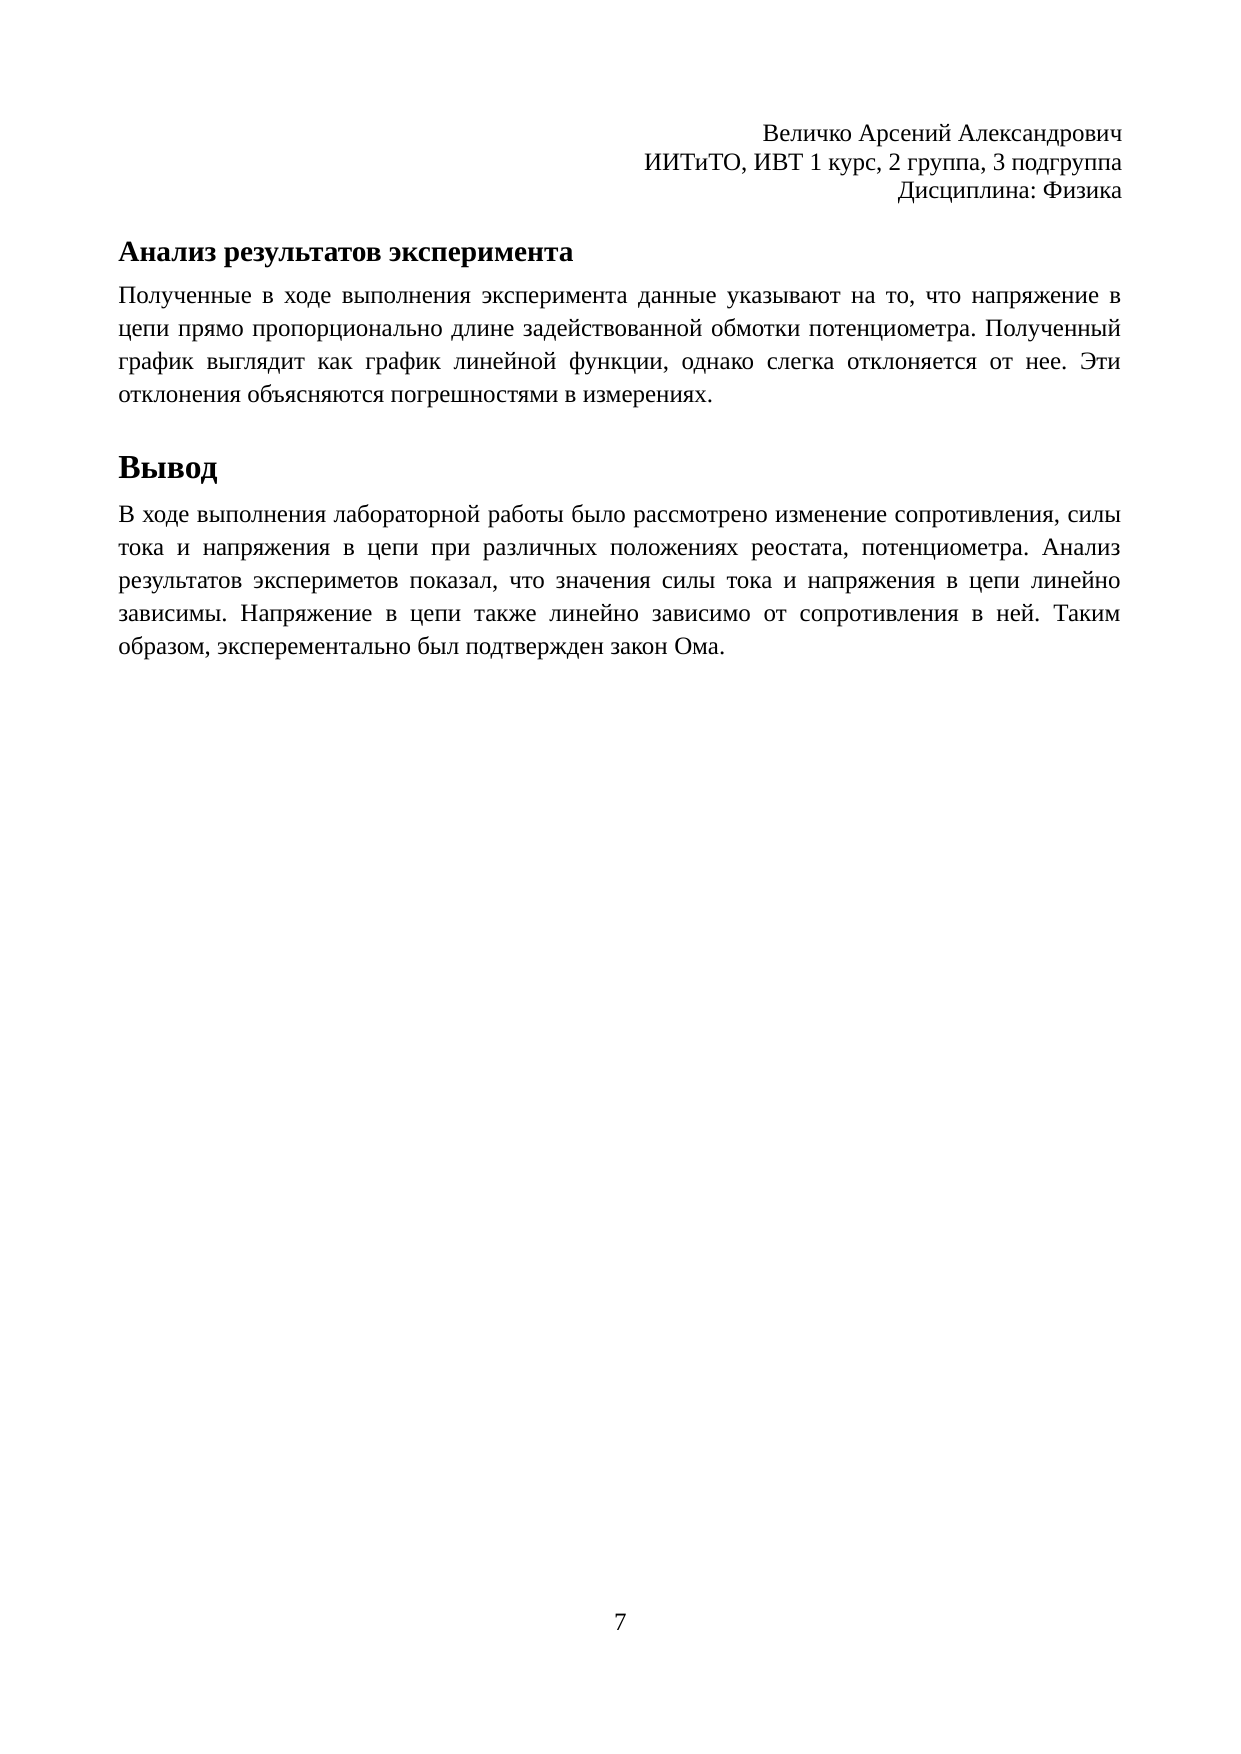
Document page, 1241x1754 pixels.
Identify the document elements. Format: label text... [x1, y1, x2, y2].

subtitle Анализ результатов эксперимента [118, 234, 1122, 268]
text Полученные в ходе выполнения эксперимента данные указывают на то, что напряжение в цепи прямо пропорционально длине задействованной обмотки потенциометра. Полученный график выглядит как график линейной функции, однако слегка отклоняется от нее. Эти отклонения объясняются погрешностями в измерениях. [118, 280, 1122, 408]
text В ходе выполнения лабораторной работы было рассмотрено изменение сопротивления, силы тока и напряжения в цепи при различных положениях реостата, потенциометра. Анализ результатов экспериметов показал, что значения силы тока и напряжения в цепи линейно зависимы. Напряжение в цепи также линейно зависимо от сопротивления в ней. Таким образом, эксперементально был подтвержден закон Ома. [118, 499, 1122, 659]
subtitle Вывод [118, 448, 1122, 486]
